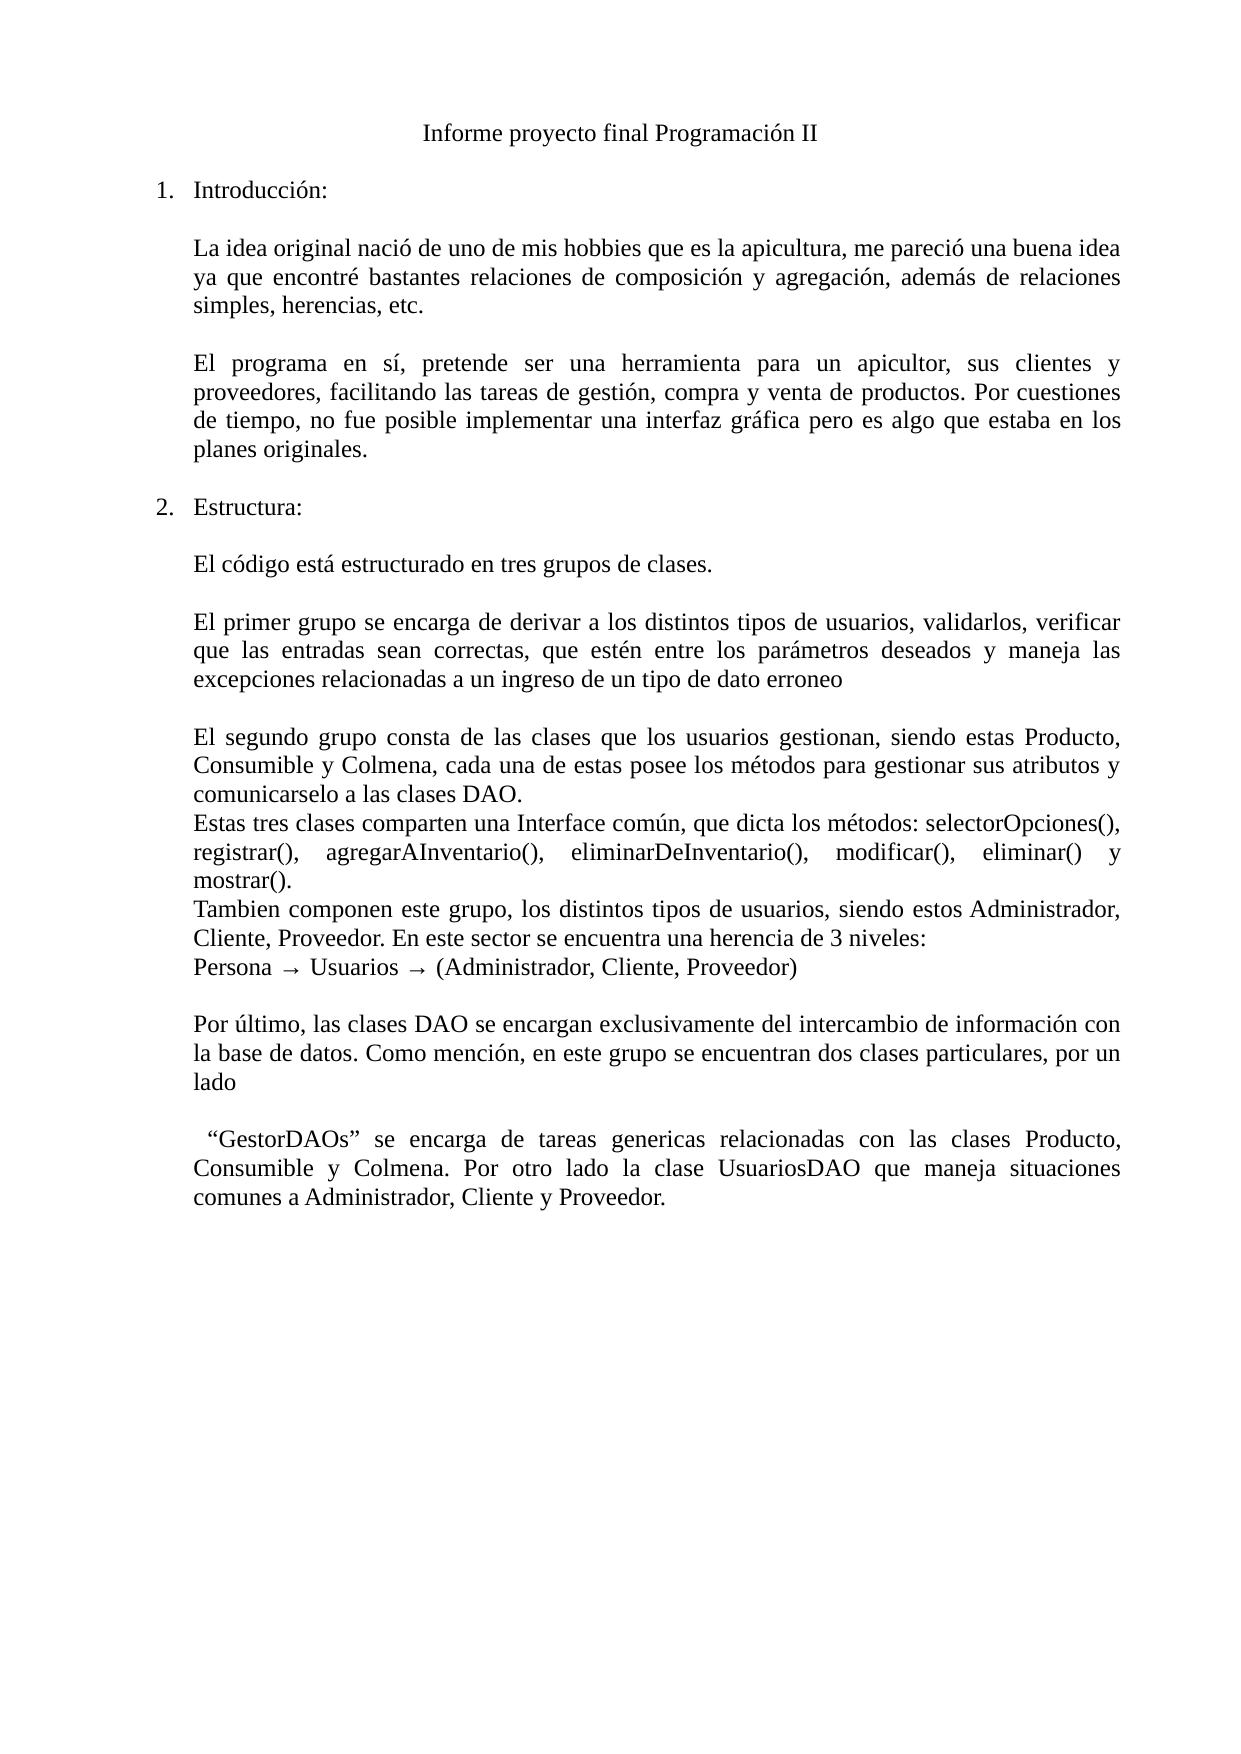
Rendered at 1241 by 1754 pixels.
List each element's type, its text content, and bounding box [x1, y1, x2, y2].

text Por último, las clases DAO se encargan exclusivamente del intercambio de información con la base de datos. Como mención, en este grupo se encuentran dos clases particulares, por un lado [193, 1009, 1122, 1096]
list Introducción: [156, 176, 1122, 204]
text Persona → Usuarios → (Administrador, Cliente, Proveedor) [193, 952, 1122, 981]
text “GestorDAOs” se encarga de tareas genericas relacionadas con las clases Producto, Consumible y Colmena. Por otro lado la clase UsuariosDAO que maneja situaciones comunes a Administrador, Cliente y Proveedor. [193, 1124, 1122, 1211]
text El segundo grupo consta de las clases que los usuarios gestionan, siendo estas Producto, Consumible y Colmena, cada una de estas posee los métodos para gestionar sus atributos y comunicarselo a las clases DAO. [193, 722, 1122, 808]
list El programa en sí, pretende ser una herramienta para un apicultor, sus clientes y proveedores, facilitando las tareas de gestión, compra y venta de productos. Por cuestiones de tiempo, no fue posible implementar una interfaz gráfica pero es algo que estaba en los planes originales. [156, 348, 1122, 463]
text Estas tres clases comparten una Interface común, que dicta los métodos: selectorOpciones(), registrar(), agregarAInventario(), eliminarDeInventario(), modificar(), eliminar() y mostrar(). [193, 808, 1122, 894]
text El código está estructurado en tres grupos de clases. [193, 549, 1122, 578]
text Informe proyecto final Programación II [118, 118, 1122, 147]
text Tambien componen este grupo, los distintos tipos de usuarios, siendo estos Administrador, Cliente, Proveedor. En este sector se encuentra una herencia de 3 niveles: [193, 894, 1122, 952]
list Estructura: [156, 492, 1122, 521]
list La idea original nació de uno de mis hobbies que es la apicultura, me pareció una buena idea ya que encontré bastantes relaciones de composición y agregación, además de relaciones simples, herencias, etc. [156, 233, 1122, 319]
text El primer grupo se encarga de derivar a los distintos tipos de usuarios, validarlos, verificar que las entradas sean correctas, que estén entre los parámetros deseados y maneja las excepciones relacionadas a un ingreso de un tipo de dato erroneo [193, 607, 1122, 693]
